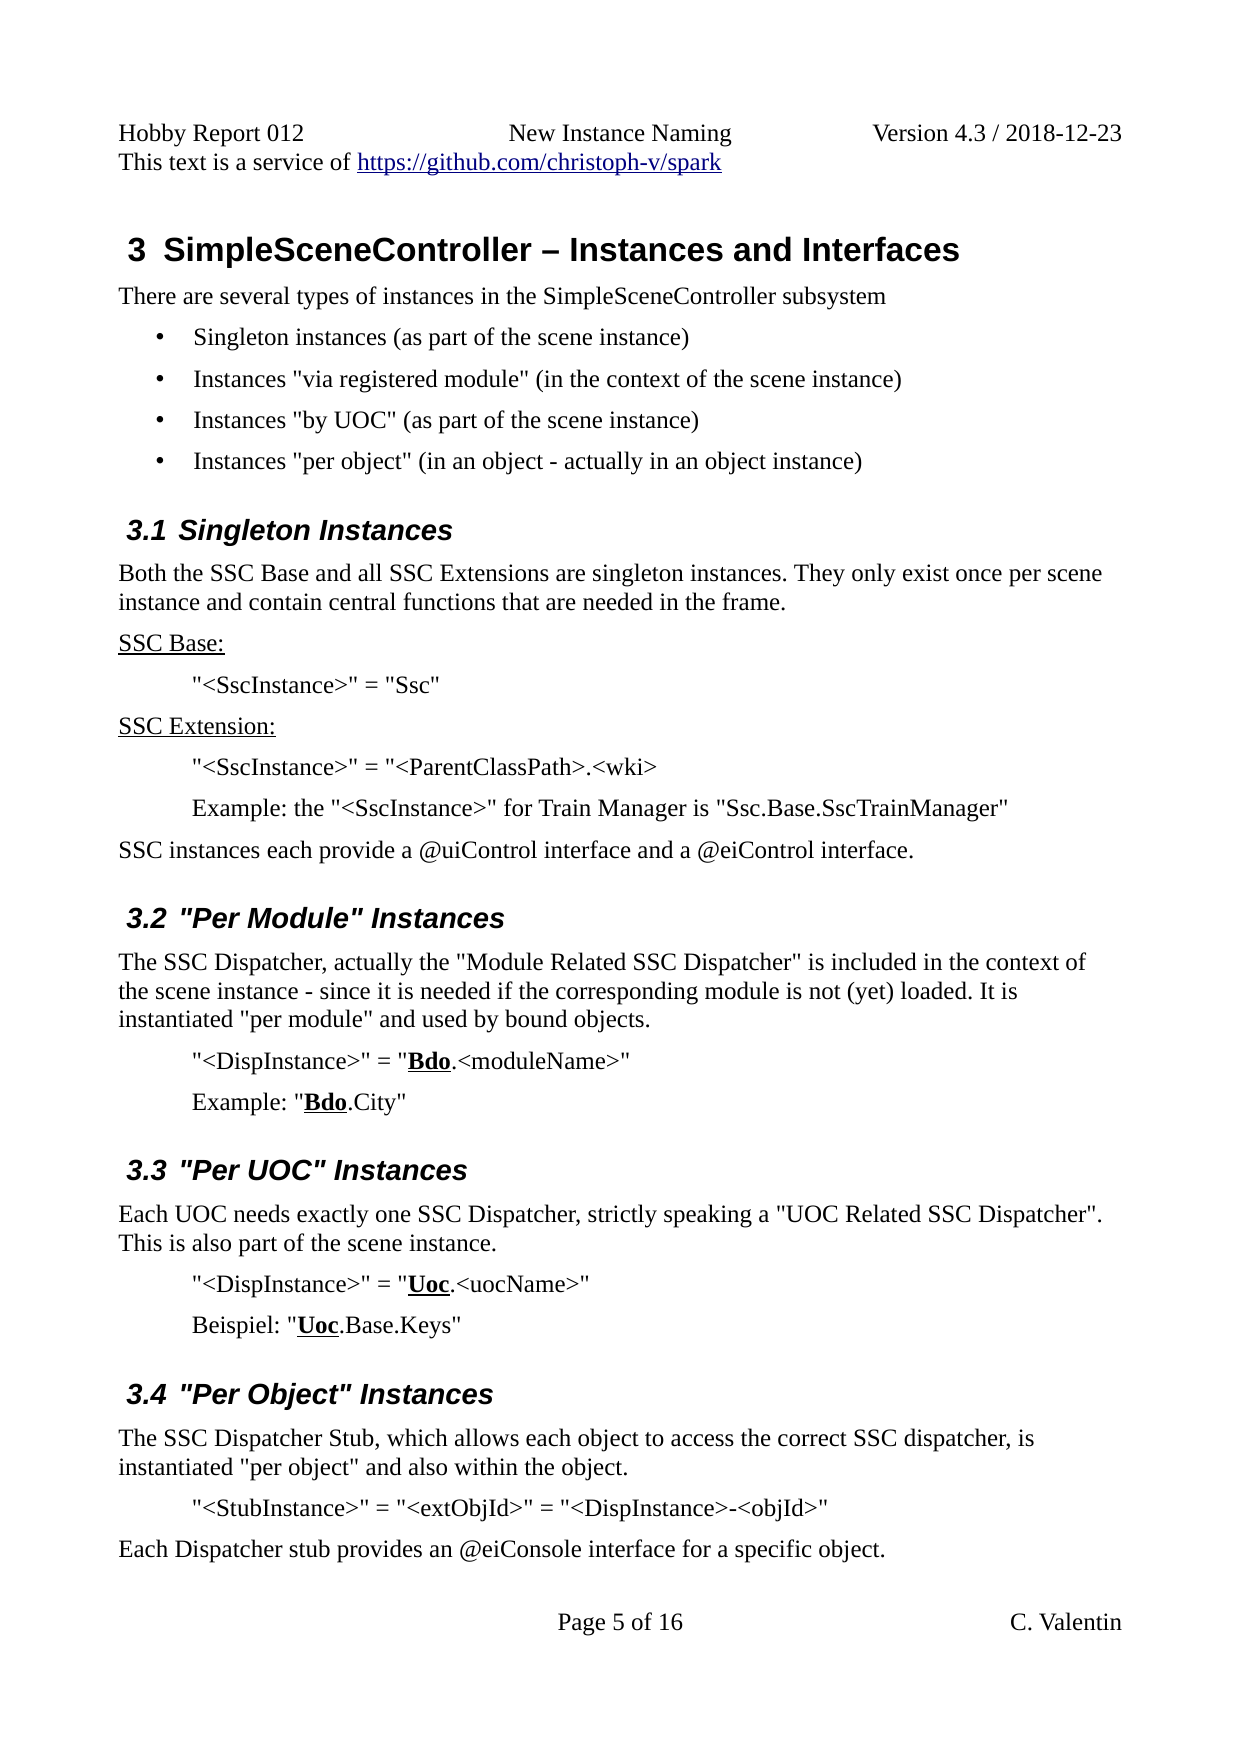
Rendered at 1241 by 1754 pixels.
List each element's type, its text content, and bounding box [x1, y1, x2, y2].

subtitle SimpleSceneController – Instances and Interfaces [118, 230, 1122, 269]
text There are several types of instances in the SimpleSceneController subsystem [118, 281, 1122, 310]
subtitle "Per UOC" Instances [118, 1153, 1122, 1187]
text SSC Base: [118, 628, 1122, 657]
subtitle "Per Module" Instances [118, 901, 1122, 934]
text Example: the "<SscInstance>" for Train Manager is "Ssc.Base.SscTrainManager" [192, 793, 1122, 822]
text "<StubInstance>" = "<extObjId>" = "<DispInstance>-<objId>" [192, 1493, 1122, 1522]
text Each Dispatcher stub provides an @eiConsole interface for a specific object. [118, 1534, 1122, 1563]
subtitle Singleton Instances [118, 512, 1122, 546]
text The SSC Dispatcher Stub, which allows each object to access the correct SSC dispatcher, is instantiated "per object" and also within the object. [118, 1423, 1122, 1480]
text SSC instances each provide a @uiControl interface and a @eiControl interface. [118, 835, 1122, 863]
subtitle "Per Object" Instances [118, 1377, 1122, 1410]
list Instances "by UOC" (as part of the scene instance) [156, 405, 1122, 434]
text "<SscInstance>" = "Ssc" [192, 670, 1122, 698]
text Beispiel: "Uoc.Base.Keys" [192, 1311, 1122, 1339]
text "<SscInstance>" = "<ParentClassPath>.<wki> [192, 752, 1122, 781]
text Example: "Bdo.City" [192, 1087, 1122, 1116]
text Both the SSC Base and all SSC Extensions are singleton instances. They only exist once per scene instance and contain central functions that are needed in the frame. [118, 558, 1122, 616]
list Singleton instances (as part of the scene instance) [156, 322, 1122, 351]
text The SSC Dispatcher, actually the "Module Related SSC Dispatcher" is included in the context of the scene instance - since it is needed if the corresponding module is not (yet) loaded. It is instantiated "per module" and used by bound objects. [118, 947, 1122, 1033]
list Instances "via registered module" (in the context of the scene instance) [156, 364, 1122, 392]
text SSC Extension: [118, 711, 1122, 740]
text "<DispInstance>" = "Uoc.<uocName>" [192, 1269, 1122, 1298]
text Each UOC needs exactly one SSC Dispatcher, strictly speaking a "UOC Related SSC Dispatcher". This is also part of the scene instance. [118, 1199, 1122, 1257]
text "<DispInstance>" = "Bdo.<moduleName>" [192, 1046, 1122, 1074]
list Instances "per object" (in an object - actually in an object instance) [156, 446, 1122, 475]
